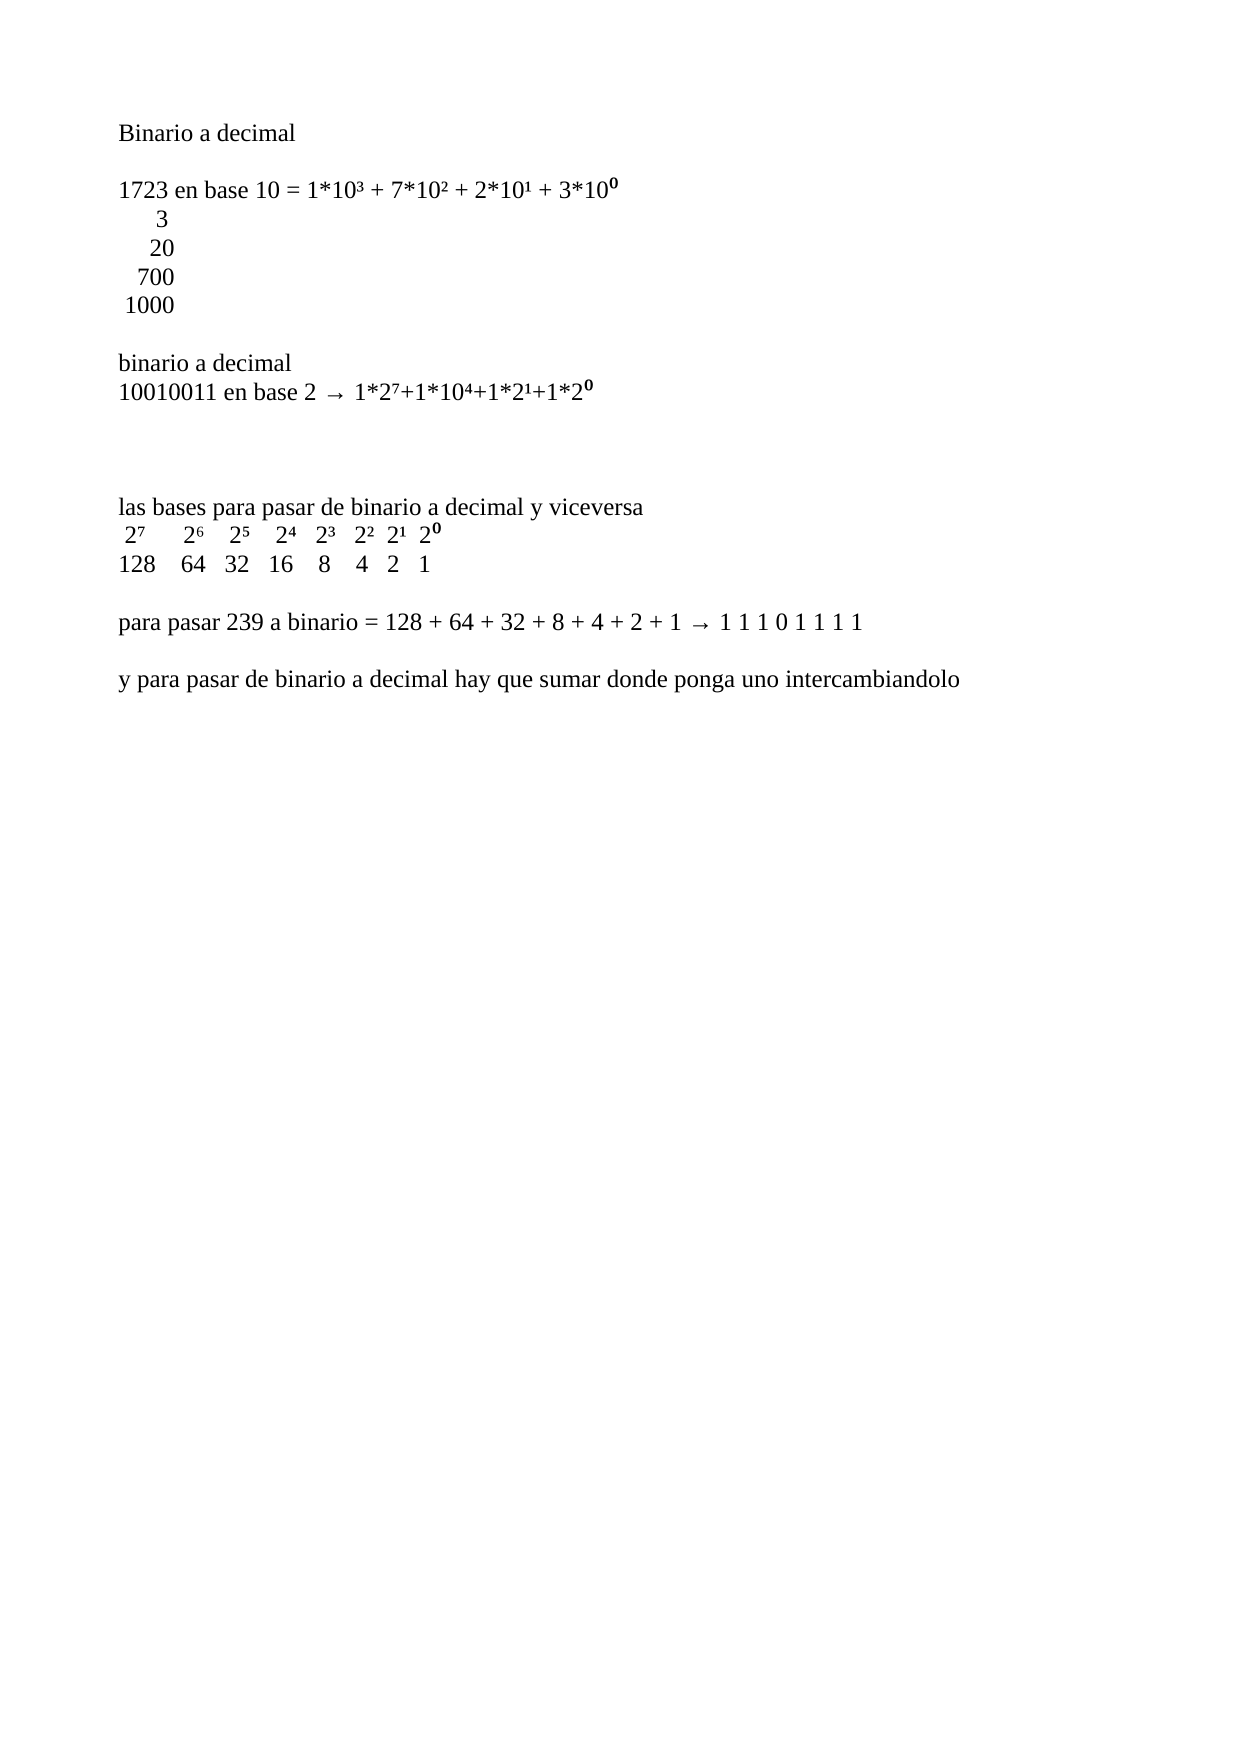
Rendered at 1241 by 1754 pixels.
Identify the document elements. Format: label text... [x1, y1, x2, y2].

text 3 [118, 204, 1122, 233]
text Binario a decimal [118, 118, 1122, 147]
text para pasar 239 a binario = 128 + 64 + 32 + 8 + 4 + 2 + 1 → 1 1 1 0 1 1 1 1 [118, 607, 1122, 636]
text 128 64 32 16 8 4 2 1 [118, 549, 1122, 578]
text binario a decimal [118, 348, 1122, 377]
text 10010011 en base 2 → 1*2⁷+1*10⁴+1*2¹+1*2⁰ [118, 377, 1122, 406]
text 700 [118, 262, 1122, 291]
text 20 [118, 233, 1122, 262]
text y para pasar de binario a decimal hay que sumar donde ponga uno intercambiandolo [118, 664, 1122, 693]
text 1000 [118, 291, 1122, 319]
text las bases para pasar de binario a decimal y viceversa [118, 492, 1122, 521]
text 1723 en base 10 = 1*10³ + 7*10² + 2*10¹ + 3*10⁰ [118, 176, 1122, 204]
text 2⁷ 2⁶ 2⁵ 2⁴ 2³ 2² 2¹ 2⁰ [118, 521, 1122, 549]
